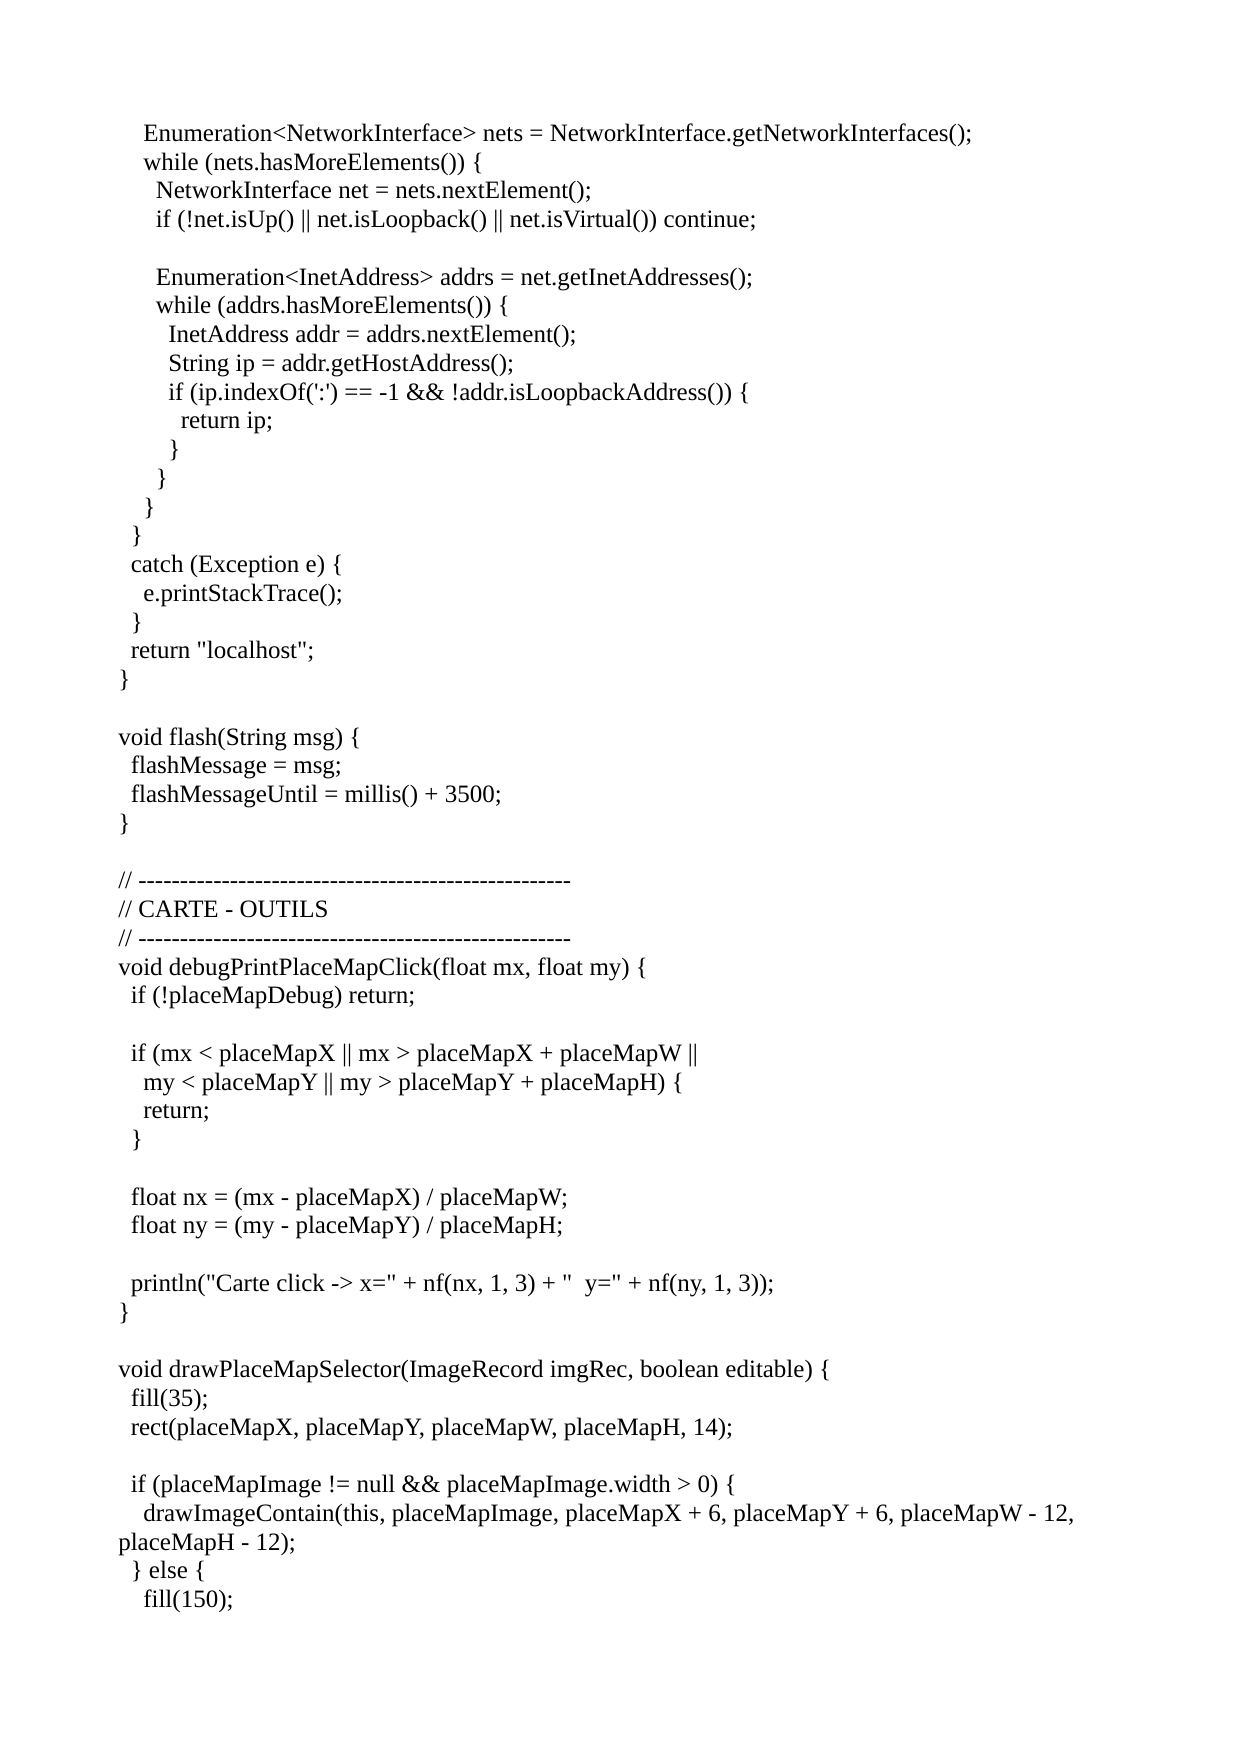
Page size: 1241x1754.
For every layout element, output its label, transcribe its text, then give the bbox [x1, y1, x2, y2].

text void debugPrintPlaceMapClick(float mx, float my) { [118, 952, 1122, 981]
text void flash(String msg) { [118, 722, 1122, 751]
text return ip; [118, 406, 1122, 434]
text } [118, 521, 1122, 549]
text } [118, 434, 1122, 463]
text if (mx < placeMapX || mx > placeMapX + placeMapW || [118, 1038, 1122, 1067]
text } [118, 463, 1122, 492]
text } [118, 1297, 1122, 1326]
text } [118, 1124, 1122, 1153]
text e.printStackTrace(); [118, 578, 1122, 607]
text Enumeration<NetworkInterface> nets = NetworkInterface.getNetworkInterfaces(); [118, 118, 1122, 147]
text InetAddress addr = addrs.nextElement(); [118, 319, 1122, 348]
text drawImageContain(this, placeMapImage, placeMapX + 6, placeMapY + 6, placeMapW - 12, placeMapH - 12); [118, 1498, 1122, 1556]
text flashMessageUntil = millis() + 3500; [118, 779, 1122, 808]
text float nx = (mx - placeMapX) / placeMapW; [118, 1182, 1122, 1211]
text return; [118, 1096, 1122, 1124]
text fill(35); [118, 1383, 1122, 1412]
text fill(150); [118, 1584, 1122, 1613]
text } [118, 607, 1122, 636]
text // CARTE - OUTILS [118, 894, 1122, 923]
text if (!placeMapDebug) return; [118, 981, 1122, 1009]
text void drawPlaceMapSelector(ImageRecord imgRec, boolean editable) { [118, 1354, 1122, 1383]
text while (nets.hasMoreElements()) { [118, 147, 1122, 176]
text flashMessage = msg; [118, 751, 1122, 779]
text } [118, 808, 1122, 837]
text catch (Exception e) { [118, 549, 1122, 578]
text NetworkInterface net = nets.nextElement(); [118, 176, 1122, 204]
text return "localhost"; [118, 636, 1122, 664]
text } [118, 664, 1122, 693]
text if (placeMapImage != null && placeMapImage.width > 0) { [118, 1469, 1122, 1498]
text float ny = (my - placeMapY) / placeMapH; [118, 1211, 1122, 1239]
text } [118, 492, 1122, 521]
text Enumeration<InetAddress> addrs = net.getInetAddresses(); [118, 262, 1122, 291]
text String ip = addr.getHostAddress(); [118, 348, 1122, 377]
text while (addrs.hasMoreElements()) { [118, 291, 1122, 319]
text rect(placeMapX, placeMapY, placeMapW, placeMapH, 14); [118, 1412, 1122, 1441]
text if (ip.indexOf(':') == -1 && !addr.isLoopbackAddress()) { [118, 377, 1122, 406]
text // ---------------------------------------------------- [118, 923, 1122, 952]
text } else { [118, 1556, 1122, 1584]
text // ---------------------------------------------------- [118, 866, 1122, 894]
text my < placeMapY || my > placeMapY + placeMapH) { [118, 1067, 1122, 1096]
text println("Carte click -> x=" + nf(nx, 1, 3) + " y=" + nf(ny, 1, 3)); [118, 1268, 1122, 1297]
text if (!net.isUp() || net.isLoopback() || net.isVirtual()) continue; [118, 204, 1122, 233]
